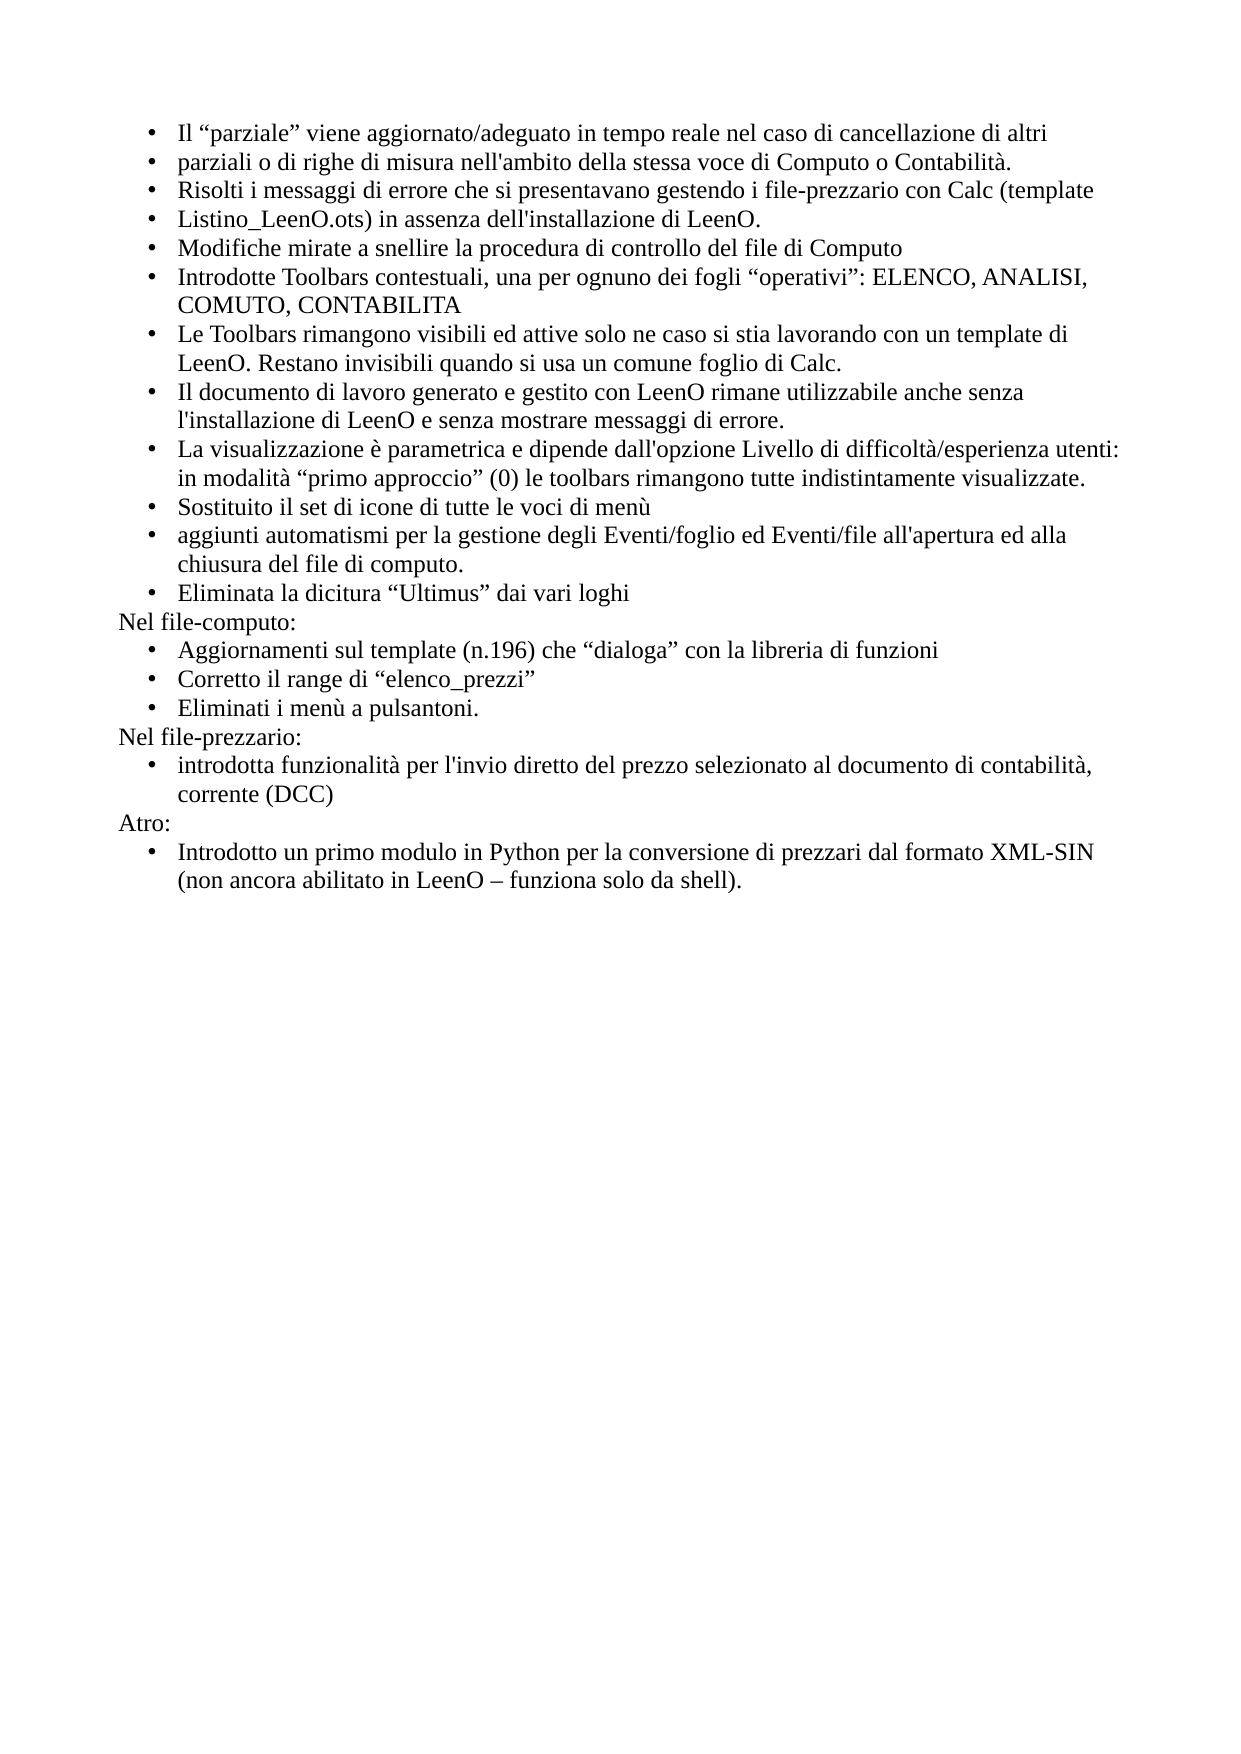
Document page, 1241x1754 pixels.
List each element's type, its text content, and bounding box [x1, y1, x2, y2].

list Introdotto un primo modulo in Python per la conversione di prezzari dal formato XML-SIN (non ancora abilitato in LeenO – funziona solo da shell). [148, 837, 1122, 894]
text Atro: [118, 808, 1122, 837]
list parziali o di righe di misura nell'ambito della stessa voce di Computo o Contabilità. [148, 147, 1122, 176]
list Introdotte Toolbars contestuali, una per ognuno dei fogli “operativi”: ELENCO, ANALISI, COMUTO, CONTABILITA [148, 262, 1122, 319]
list Le Toolbars rimangono visibili ed attive solo ne caso si stia lavorando con un template di LeenO. Restano invisibili quando si usa un comune foglio di Calc. [148, 319, 1122, 377]
list La visualizzazione è parametrica e dipende dall'opzione Livello di difficoltà/esperienza utenti: in modalità “primo approccio” (0) le toolbars rimangono tutte indistintamente visualizzate. [148, 434, 1122, 492]
text Nel file-prezzario: [118, 722, 1122, 751]
list Modifiche mirate a snellire la procedura di controllo del file di Computo [148, 233, 1122, 262]
list Sostituito il set di icone di tutte le voci di menù [148, 492, 1122, 521]
list Corretto il range di “elenco_prezzi” [148, 664, 1122, 693]
list Il “parziale” viene aggiornato/adeguato in tempo reale nel caso di cancellazione di altri [148, 118, 1122, 147]
list aggiunti automatismi per la gestione degli Eventi/foglio ed Eventi/file all'apertura ed alla chiusura del file di computo. [148, 521, 1122, 578]
list Listino_LeenO.ots) in assenza dell'installazione di LeenO. [148, 204, 1122, 233]
list Eliminati i menù a pulsantoni. [148, 693, 1122, 722]
list Risolti i messaggi di errore che si presentavano gestendo i file-prezzario con Calc (template [148, 176, 1122, 204]
list Il documento di lavoro generato e gestito con LeenO rimane utilizzabile anche senza l'installazione di LeenO e senza mostrare messaggi di errore. [148, 377, 1122, 434]
list introdotta funzionalità per l'invio diretto del prezzo selezionato al documento di contabilità, corrente (DCC) [148, 751, 1122, 808]
list Eliminata la dicitura “Ultimus” dai vari loghi [148, 578, 1122, 607]
text Nel file-computo: [118, 607, 1122, 636]
list Aggiornamenti sul template (n.196) che “dialoga” con la libreria di funzioni [148, 636, 1122, 664]
